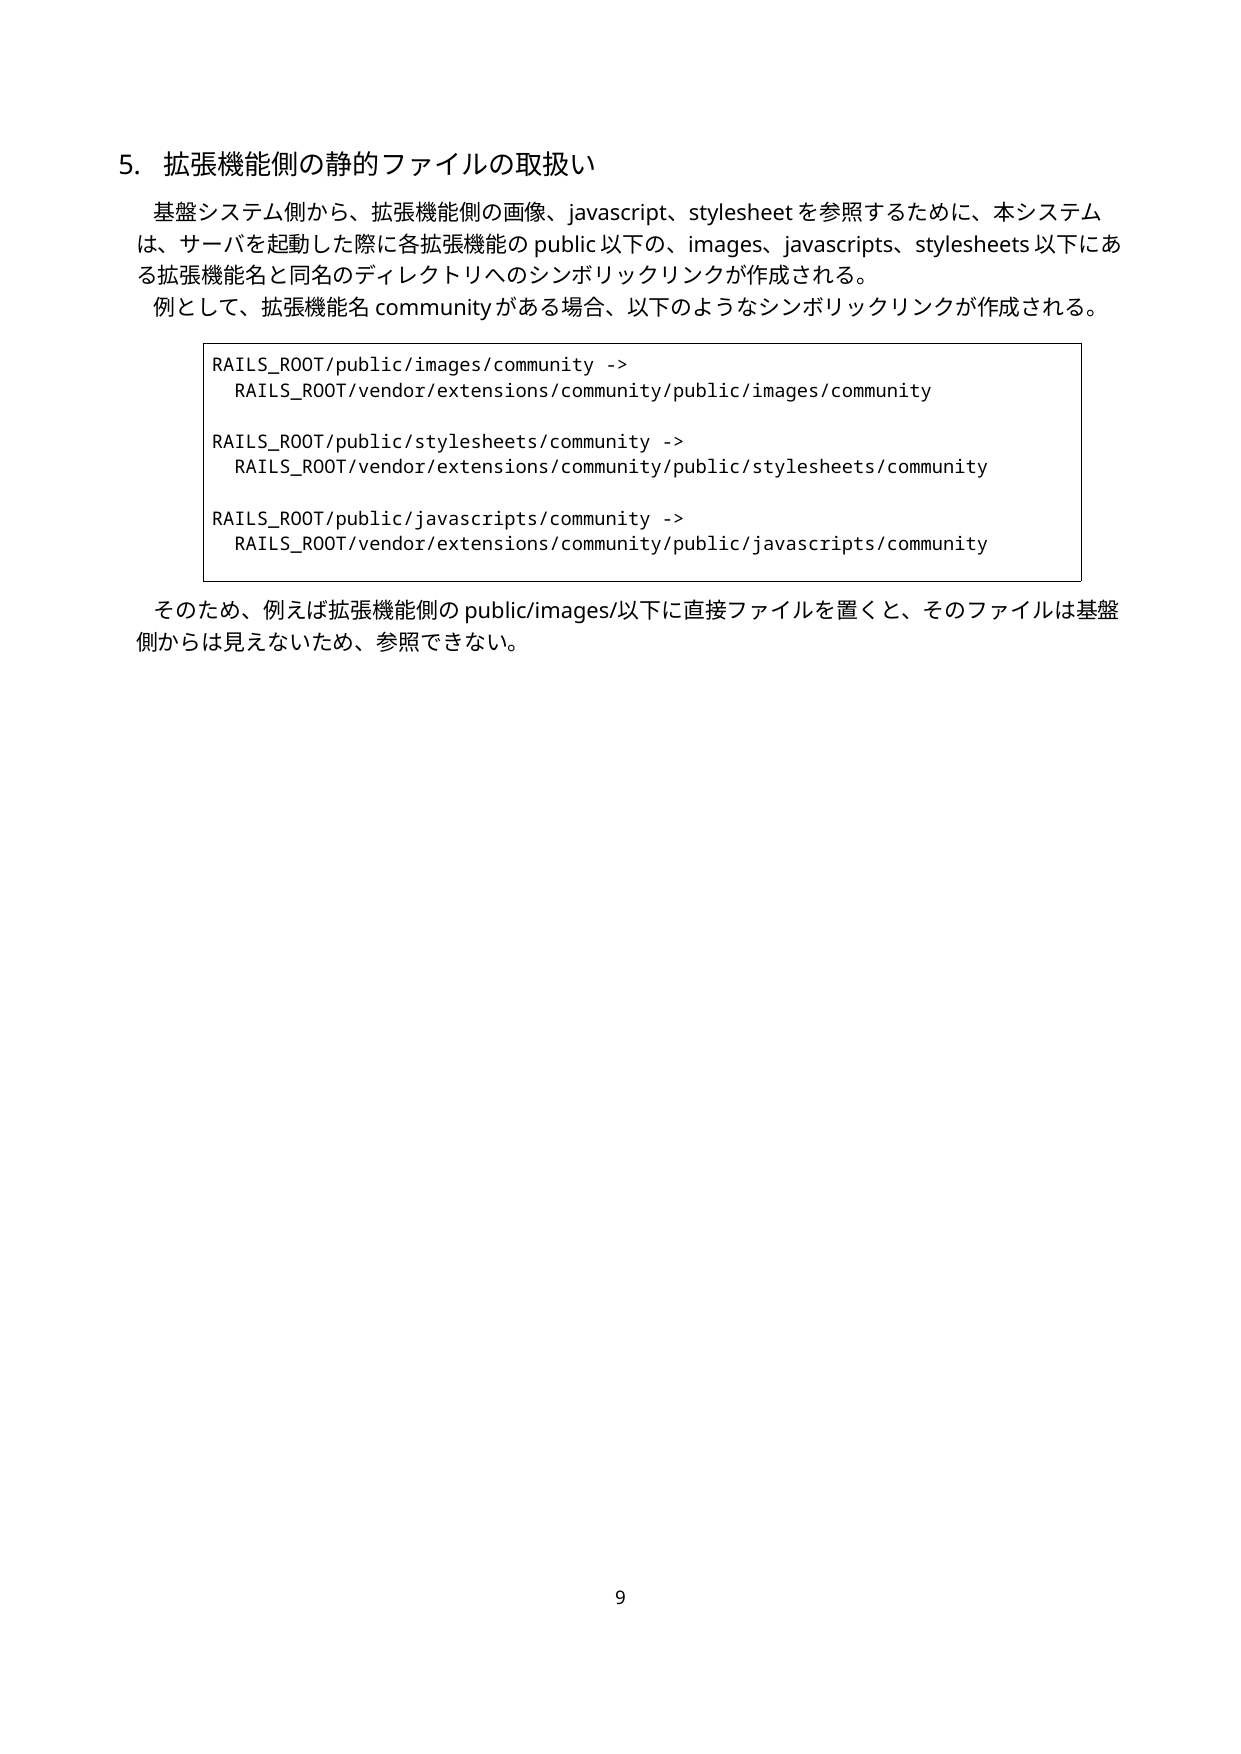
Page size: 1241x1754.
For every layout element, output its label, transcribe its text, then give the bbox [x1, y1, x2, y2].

text RAILS_ROOT/vendor/extensions/community/public/images/community [212, 377, 1072, 403]
text RAILS_ROOT/public/images/community -> [212, 352, 1072, 377]
text 例として、拡張機能名communityがある場合、以下のようなシンボリックリンクが作成される。 [136, 290, 1122, 322]
text RAILS_ROOT/vendor/extensions/community/public/stylesheets/community [212, 454, 1072, 479]
subtitle 拡張機能側の静的ファイルの取扱い [118, 143, 1122, 182]
text RAILS_ROOT/vendor/extensions/community/public/javascripts/community [212, 530, 1072, 556]
text RAILS_ROOT/public/stylesheets/community -> [212, 428, 1072, 454]
text [204, 344, 1081, 581]
text 基盤システム側から、拡張機能側の画像、javascript、stylesheetを参照するために、本システムは、サーバを起動した際に各拡張機能のpublic以下の、images、javascripts、stylesheets以下にある拡張機能名と同名のディレクトリへのシンボリックリンクが作成される。 [136, 195, 1122, 290]
text RAILS_ROOT/public/javascripts/community -> [212, 505, 1072, 530]
text そのため、例えば拡張機能側のpublic/images/以下に直接ファイルを置くと、そのファイルは基盤側からは見えないため、参照できない。 [136, 322, 1122, 686]
